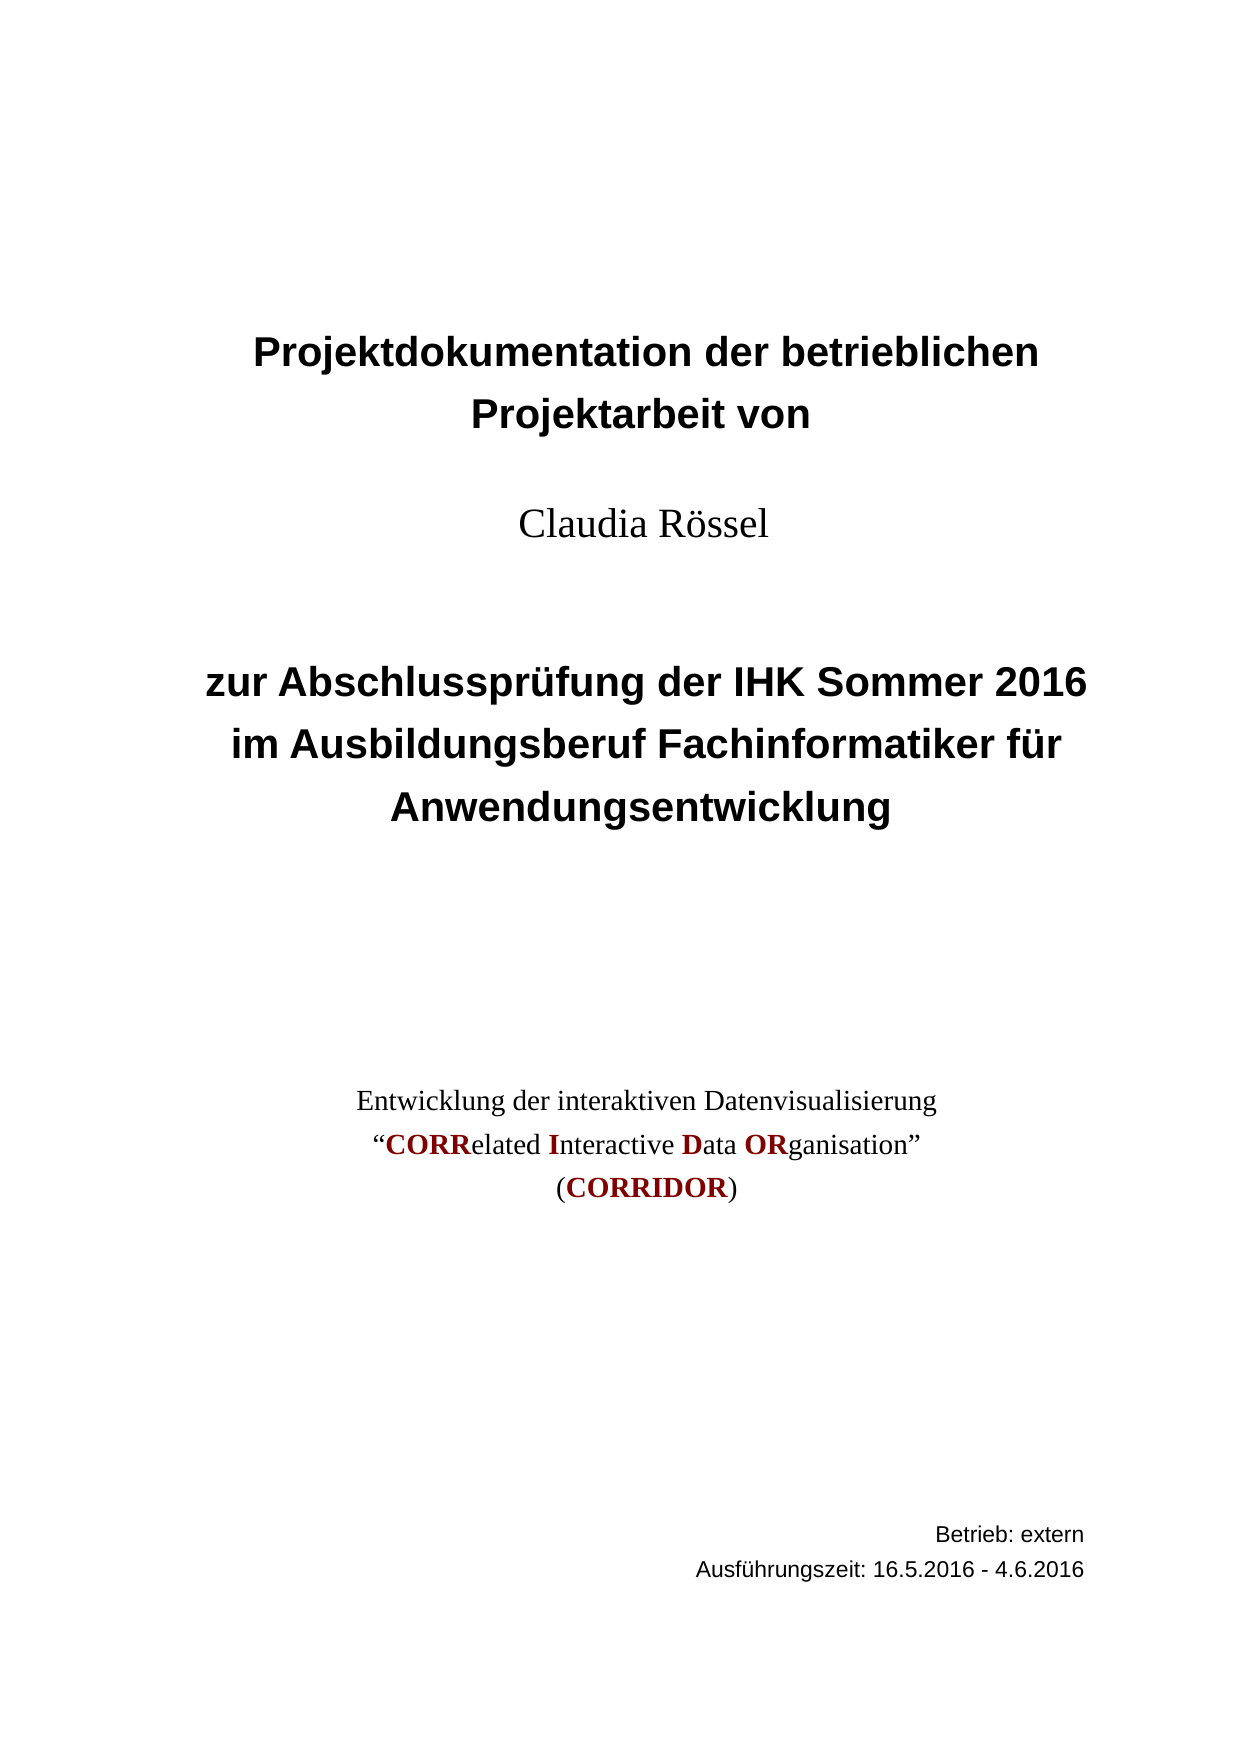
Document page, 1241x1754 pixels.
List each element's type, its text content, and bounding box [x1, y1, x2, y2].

text Betrieb: extern [202, 1521, 1091, 1548]
text “CORRelated Interactive Data ORganisation” [202, 1127, 1091, 1160]
text (CORRIDOR) [202, 1170, 1091, 1204]
subtitle Projektdokumentation der betrieblichen Projektarbeit von [202, 327, 1091, 437]
text Claudia Rössel [202, 498, 1091, 546]
text zur Abschlussprüfung der IHK Sommer 2016 [202, 657, 1091, 705]
text im Ausbildungsberuf Fachinformatiker für Anwendungsentwicklung [202, 719, 1091, 830]
text Entwicklung der interaktiven Datenvisualisierung [202, 1083, 1091, 1117]
text Ausführungszeit: 16.5.2016 - 4.6.2016 [202, 1556, 1091, 1582]
